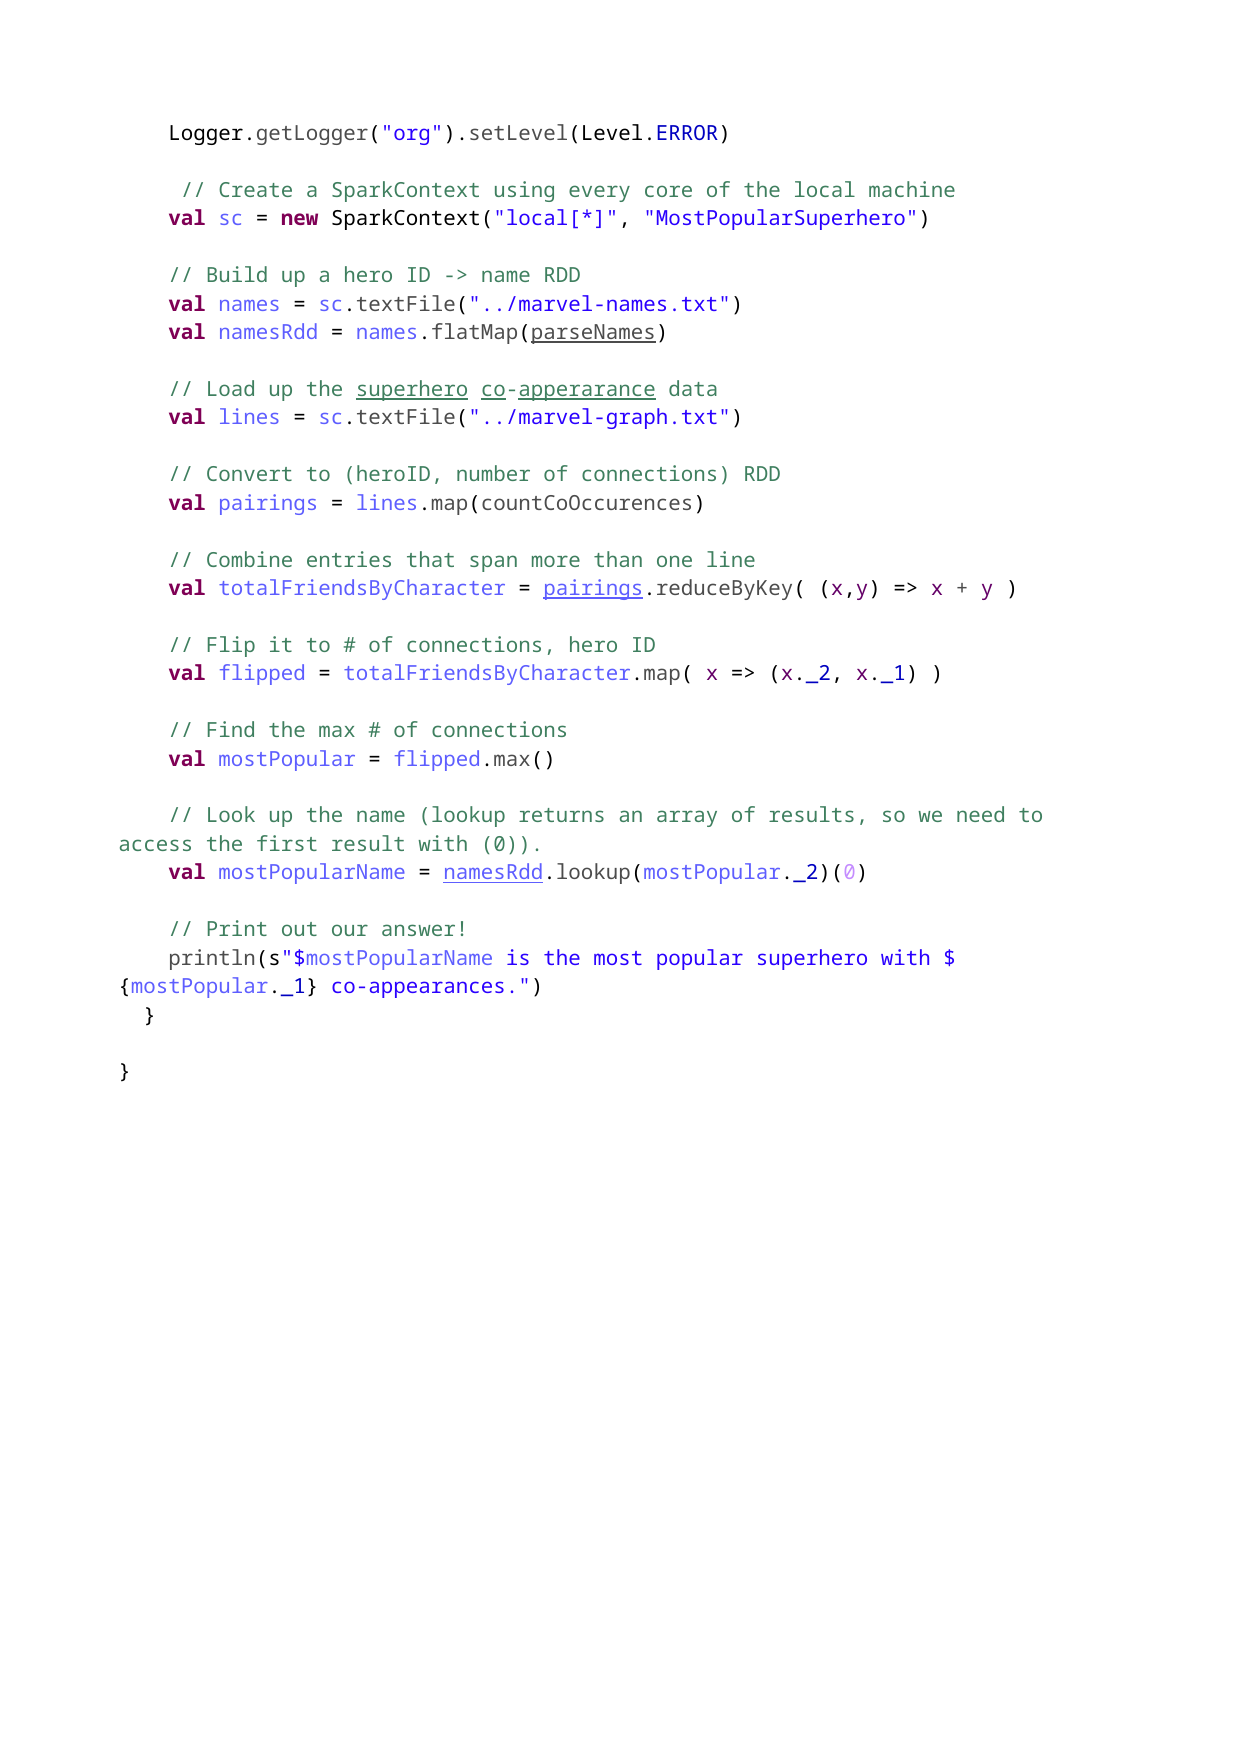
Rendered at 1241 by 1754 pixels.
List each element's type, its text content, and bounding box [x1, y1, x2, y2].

text Logger.getLogger("org").setLevel(Level.ERROR) [118, 118, 1122, 147]
text val mostPopular = flipped.max() [118, 744, 1122, 772]
text val sc = new SparkContext("local[*]", "MostPopularSuperhero") [118, 203, 1122, 232]
text // Convert to (heroID, number of connections) RDD [118, 459, 1122, 488]
text println(s"$mostPopularName is the most popular superhero with ${mostPopular._1} co-appearances.") [118, 943, 1122, 1000]
text val names = sc.textFile("../marvel-names.txt") [118, 289, 1122, 317]
text // Print out our answer! [118, 914, 1122, 943]
text // Build up a hero ID -> name RDD [118, 260, 1122, 289]
text val mostPopularName = namesRdd.lookup(mostPopular._2)(0) [118, 857, 1122, 886]
text // Create a SparkContext using every core of the local machine [118, 175, 1122, 203]
text // Combine entries that span more than one line [118, 545, 1122, 573]
text val pairings = lines.map(countCoOccurences) [118, 488, 1122, 516]
text val flipped = totalFriendsByCharacter.map( x => (x._2, x._1) ) [118, 658, 1122, 687]
text val lines = sc.textFile("../marvel-graph.txt") [118, 402, 1122, 431]
text } [118, 1057, 1122, 1085]
text val totalFriendsByCharacter = pairings.reduceByKey( (x,y) => x + y ) [118, 573, 1122, 602]
text // Load up the superhero co-apperarance data [118, 374, 1122, 402]
text val namesRdd = names.flatMap(parseNames) [118, 317, 1122, 346]
text // Find the max # of connections [118, 715, 1122, 744]
text // Flip it to # of connections, hero ID [118, 630, 1122, 658]
text } [118, 1000, 1122, 1028]
text // Look up the name (lookup returns an array of results, so we need to access the first result with (0)). [118, 801, 1122, 857]
